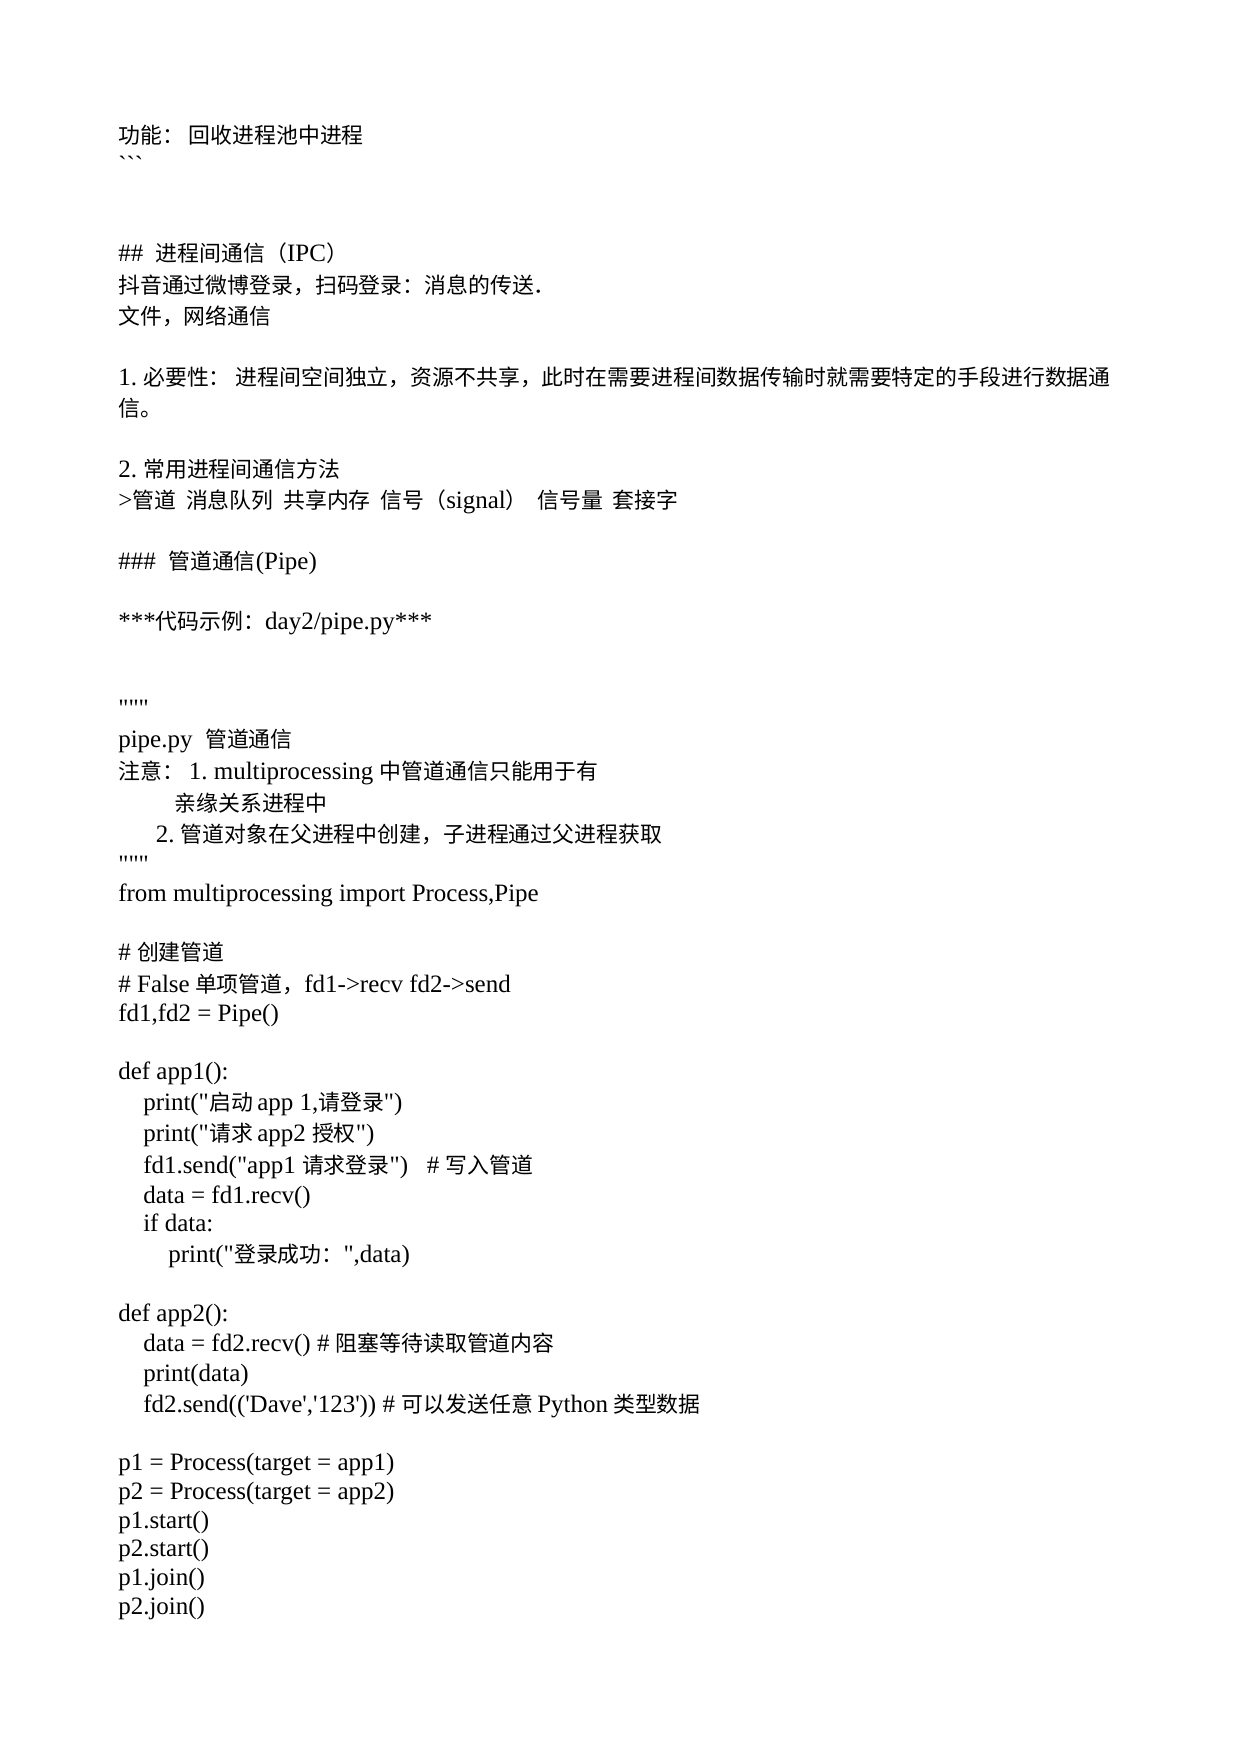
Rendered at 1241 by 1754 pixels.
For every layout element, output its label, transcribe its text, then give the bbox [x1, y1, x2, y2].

text 文件，网络通信 [118, 299, 1122, 331]
text fd1.send("app1 请求登录") # 写入管道 [118, 1148, 1122, 1180]
text 1. 必要性： 进程间空间独立，资源不共享，此时在需要进程间数据传输时就需要特定的手段进行数据通信。 [118, 360, 1122, 423]
text # 创建管道 [118, 935, 1122, 967]
text print(data) [118, 1358, 1122, 1387]
text 功能： 回收进程池中进程 [118, 118, 1122, 150]
text data = fd1.recv() [118, 1180, 1122, 1208]
text data = fd2.recv() # 阻塞等待读取管道内容 [118, 1326, 1122, 1358]
text 2. 常用进程间通信方法 [118, 452, 1122, 483]
text if data: [118, 1208, 1122, 1237]
text """ [118, 849, 1122, 878]
text print("登录成功：",data) [118, 1237, 1122, 1269]
text p1 = Process(target = app1) [118, 1447, 1122, 1476]
text 2. 管道对象在父进程中创建，子进程通过父进程获取 [118, 817, 1122, 849]
text print("请求app2 授权") [118, 1116, 1122, 1148]
text fd1,fd2 = Pipe() [118, 998, 1122, 1027]
text def app1(): [118, 1056, 1122, 1085]
text print("启动app 1,请登录") [118, 1085, 1122, 1116]
text fd2.send(('Dave','123')) # 可以发送任意Python类型数据 [118, 1387, 1122, 1418]
text >管道 消息队列 共享内存 信号（signal） 信号量 套接字 [118, 483, 1122, 515]
text p1.join() [118, 1562, 1122, 1591]
text 注意： 1. multiprocessing 中管道通信只能用于有 [118, 754, 1122, 786]
text from multiprocessing import Process,Pipe [118, 878, 1122, 906]
text pipe.py 管道通信 [118, 722, 1122, 754]
text ``` [118, 150, 1122, 178]
text p1.start() [118, 1505, 1122, 1533]
text p2 = Process(target = app2) [118, 1476, 1122, 1505]
text ## 进程间通信（IPC） [118, 236, 1122, 268]
text """ [118, 693, 1122, 722]
text 抖音通过微博登录，扫码登录：消息的传送． [118, 268, 1122, 299]
text ### 管道通信(Pipe) [118, 544, 1122, 576]
text def app2(): [118, 1298, 1122, 1326]
text 亲缘关系进程中 [118, 786, 1122, 817]
text p2.join() [118, 1591, 1122, 1620]
text p2.start() [118, 1533, 1122, 1562]
text # False单项管道，fd1->recv fd2->send [118, 967, 1122, 998]
text ***代码示例：day2/pipe.py*** [118, 604, 1122, 636]
